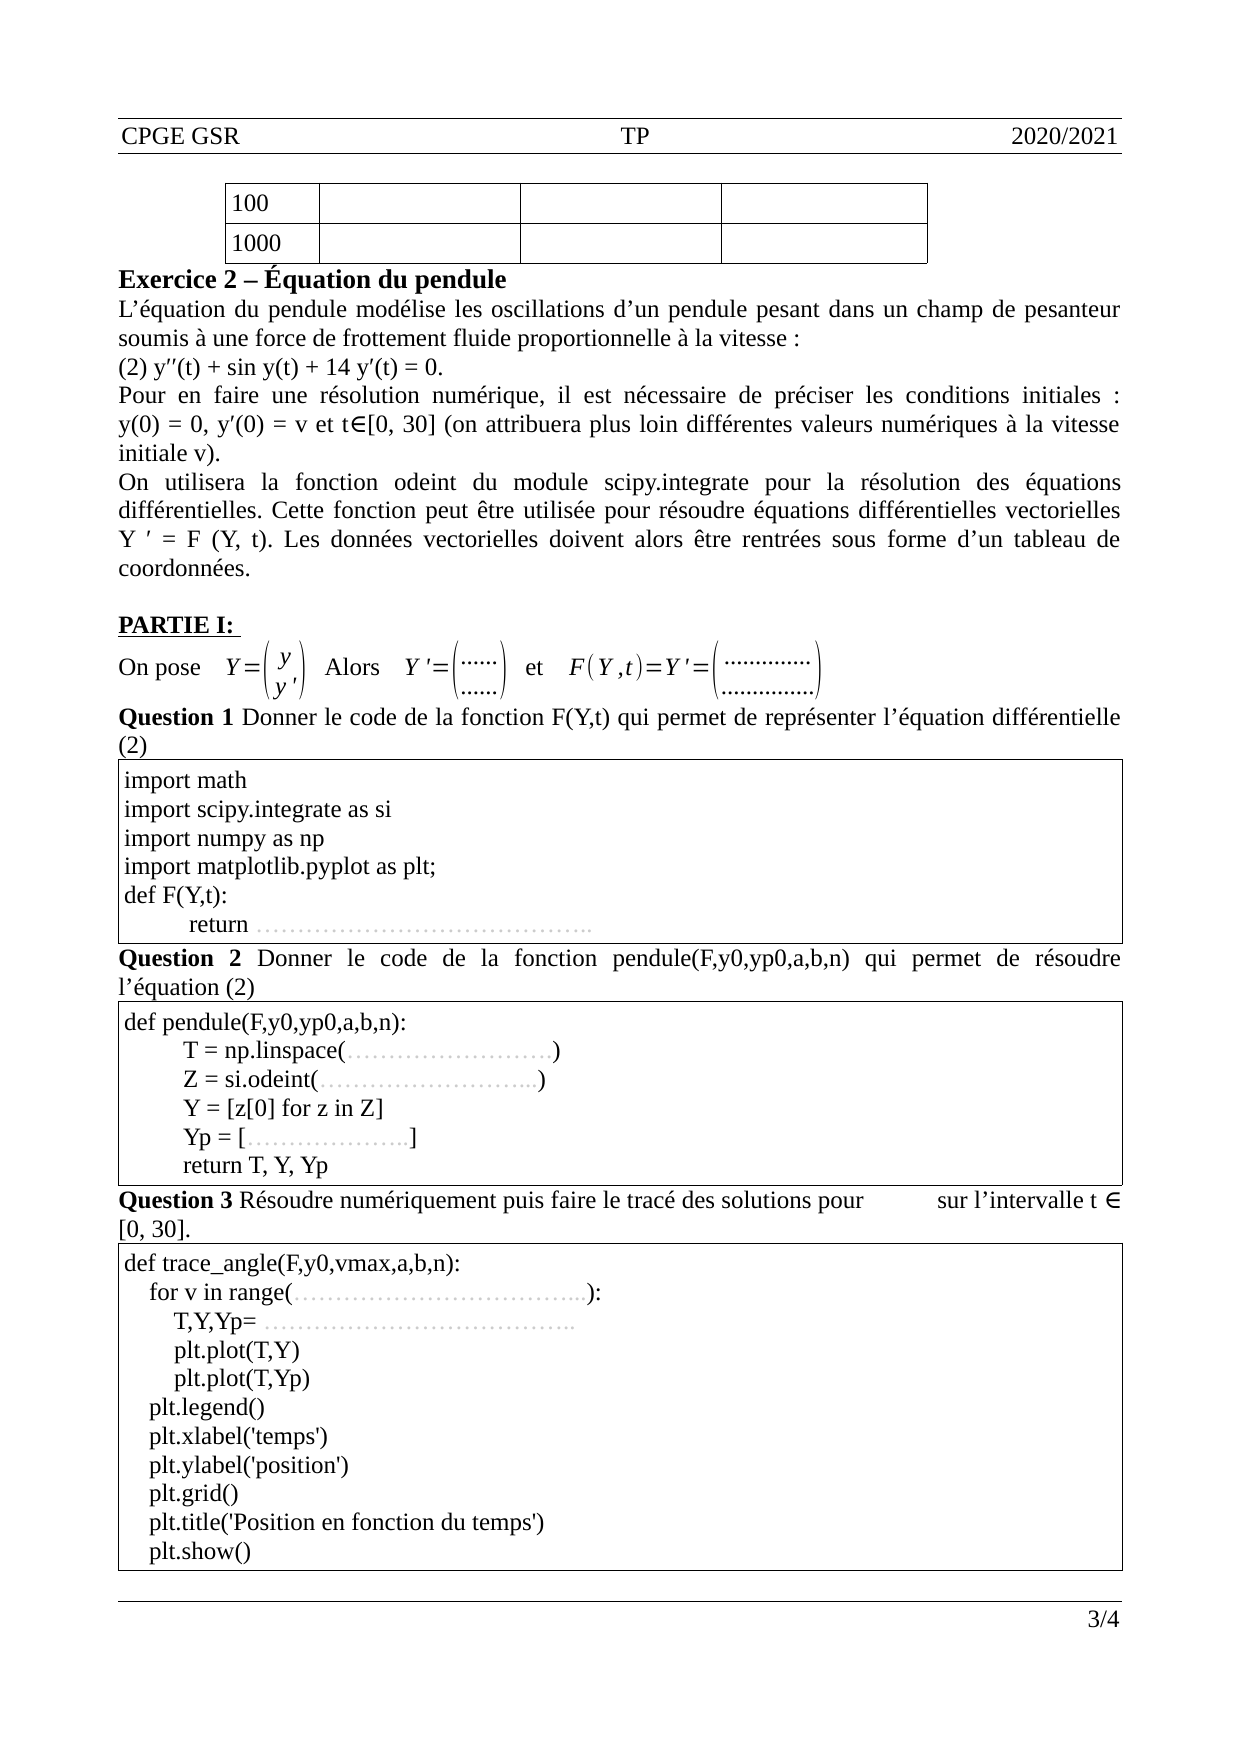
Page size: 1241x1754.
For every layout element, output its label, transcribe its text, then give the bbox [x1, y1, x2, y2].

table_cell 100 [226, 184, 319, 223]
table_cell [320, 224, 520, 263]
text PARTIE I: [118, 611, 1122, 639]
table_header def pendule(F,y0,yp0,a,b,n): T = np.linspace(…………………….) Z = si.odeint(……………………...) Y = [z[0] for z in Z] Yp = [………………..] return T, Y, Yp [119, 1002, 1122, 1185]
table_cell [521, 184, 721, 223]
text Exercice 2 – Équation du pendule [118, 263, 1122, 294]
text Question 2 Donner le code de la fonction pendule(F,y0,yp0,a,b,n) qui permet de résoudre l’équation (2) [118, 944, 1122, 1001]
text Pour en faire une résolution numérique, il est nécessaire de préciser les conditions initiales : y(0) = 0, y′(0) = v et t∈[0, 30] (on attribuera plus loin différentes valeurs numériques à la vitesse initiale v). [118, 381, 1122, 467]
text Question 3 Résoudre numériquement puis faire le tracé des solutions pour sur l’intervalle t ∈ [0, 30]. [118, 1186, 1122, 1243]
table_cell [722, 224, 927, 263]
text (2) y′′(t) + sin y(t) + 14 y′(t) = 0. [118, 352, 1122, 381]
table_header import math import scipy.integrate as si import numpy as np import matplotlib.pyplot as plt; def F(Y,t): return ………………………………….. [119, 760, 1122, 943]
table_cell [521, 224, 721, 263]
table_cell [320, 184, 520, 223]
text Question 1 Donner le code de la fonction F(Y,t) qui permet de représenter l’équation différentielle (2) [118, 702, 1122, 759]
table_cell 1000 [226, 224, 319, 263]
text L’équation du pendule modélise les oscillations d’un pendule pesant dans un champ de pesanteur soumis à une force de frottement fluide proportionnelle à la vitesse : [118, 294, 1122, 352]
table_cell [722, 184, 927, 223]
table_header def trace_angle(F,y0,vmax,a,b,n): for v in range(……………………………...): T,Y,Yp= ……………………………….. plt.plot(T,Y) plt.plot(T,Yp) plt.legend() plt.xlabel('temps') plt.ylabel('position') plt.grid() plt.title('Position en fonction du temps') plt.show() [119, 1244, 1122, 1570]
text On pose Alors et [118, 639, 1122, 702]
text On utilisera la fonction odeint du module scipy.integrate pour la résolution des équations différentielles. Cette fonction peut être utilisée pour résoudre équations différentielles vectorielles Y ′ = F (Y, t). Les données vectorielles doivent alors être rentrées sous forme d’un tableau de coordonnées. [118, 467, 1122, 582]
